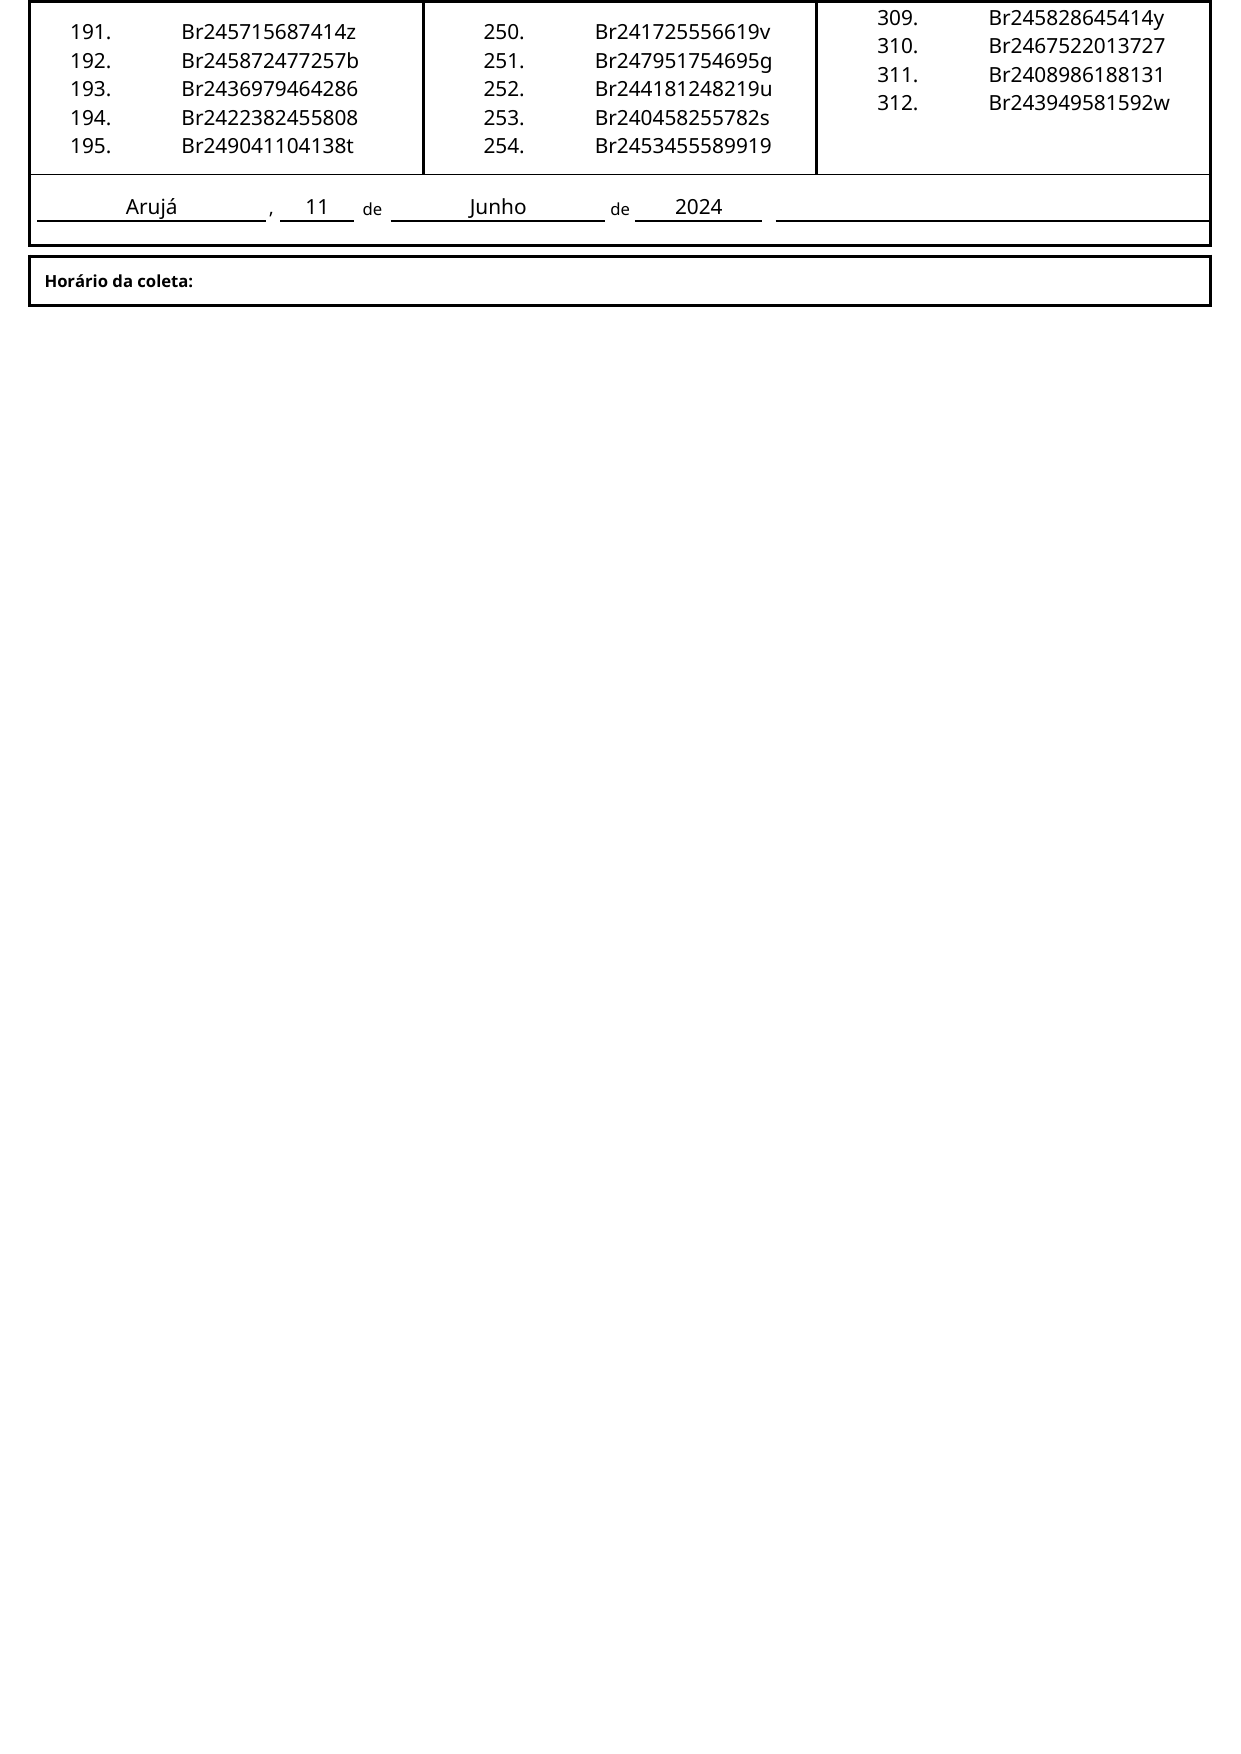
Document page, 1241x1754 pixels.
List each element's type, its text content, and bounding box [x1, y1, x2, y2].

table_cell [31, 220, 37, 244]
table_cell Junho [391, 175, 605, 220]
table_cell de [605, 175, 635, 220]
table_cell Arujá [37, 175, 266, 220]
table_cell 2024 [635, 175, 762, 220]
table_cell [605, 220, 635, 244]
table_cell de [354, 175, 391, 220]
table_cell [31, 175, 37, 220]
table_cell 11 [280, 175, 354, 220]
table_cell [1058, 247, 1211, 254]
table_cell Horário da coleta: [31, 258, 1209, 304]
table_cell [266, 220, 280, 244]
table_cell [776, 222, 1209, 244]
table_cell [762, 175, 776, 244]
table_cell [354, 220, 391, 244]
table_cell [635, 222, 762, 244]
table_cell , [266, 175, 280, 220]
table_cell [391, 222, 605, 244]
table_cell [30, 247, 1058, 254]
table_cell Br240105876435z Br2486124149040 Br242295689206d Br245579120332i Br2417458487618 Br245083651478e Br247081800410j Br245083651478e Br242706751942j Br245693126835s Br244742078117g Br2400715195096 Br2448916251584 Br245597311566u Br2478442366356 Br2468744968310 Br2407143072919 Br245741859137i Br242472201792h Br244319742700b Br2474705034412 Br2446265129843 Br242078283877b Br249211238473h Br241892222853s Br247734649189c Br249255929379d Br2436568165655 Br248444540437v Br247787102824a Br248947830832d Br2436810834807 Br241318499172d Br245664764225q Br248700015906x Br2405675994633 Br2467586743006 Br246475434374f Br249878549784d Br241983077972k Br2466738065236 Br240411429510x Br2426500277170 Br2468176864435 Br242218950036h Br242269870293l Br240253158656l Br2464628067927 Br243763587929h Br246901470026f Br242462706093k Br245975313363o Br242657443670p Br2473623542418 Br2404107421727 Br2427176653303 Br244146732838b Br241258664834v Br240288823761g Br2429740197981 Br249736744349u Br244553950291x Br243398730341e Br2452247148264 Br2443671438606 Br247754455747d Br247722884354i Br2405526740798 Br240217250809e Br249651126316w Br2455687259584 Br2438495528248 Br240617481699w R247050027652l Br2408289068984 Br241756415126x Br240584748381c Br249764871130v Br2437507939303 Br241195987899z Br2439026439849 Br2482669749747 Br245372038786c Br243442237634j Br2432329332075 Br241670714339i Br247800653066y Br2491830533345 Br247413467366w Br248298090013f Br2488516504367 Br2455950144371 Br241212069824o Br247627754316c Br243595864310c Br243530105033f Br244894223960u Br240228483689s Br2404573865081 Br245828645414y Br2467522013727 Br2408986188131 Br243949581592w [818, 3, 1209, 174]
table_cell [776, 175, 1209, 220]
table_cell Br2483368906065 Br2462204403612 Br2426938041518 Br241193176339l Br242508687155e Br240370216014o Br243704868132m Br2469491786922 Br2476526810421 Br241323088178l Br2465899658008 Br2431649331218 Br241321656478y Br2436199558668 Br2437221829313 Br2429169626477 Br243559996012d Br243315942662s Br2436176798966 Br243681152405f Br247974418434z Br240927836191l Br245030824845s Br2424507056017 Br2403800088579 Br240977292131a Br244082912736a Br242356696285d Br244846494158c Br249543048553x Br244758295612w Br249722630720i Br243264446445v Br2430986858582 Br240589507163p Br2497725914283 Br249055778129b Br2481289755640 Br2490683145253 Br241746233325x Br248344377214w Br2461685681701 Br243890654200y Br2486613382454 Br2411508123264 Br248589366927y Br2456447347762 Br240416578889s Br240122046609t Br240212980171j Br248179542546j Br246472984454v Br247283328316a Br248311625227v Br2492421849559 Br2475188033055 Br241556682523q Br2496756023884 Br244248331049c Br2440170764831 Br2429590826834 Br2485935241672 Br245452011498i Br247535607115e Br2416325019962 Br246704127578z Br2426171205929 Br241100296073g Br249937771902s Br2493933996496 Br2404111976028 Br242885169109n Br246302886724w Br247943486394i Br247831687489p Br247801416825a Br247791206608e Br240023460312q Br2458995257912 Br2471159556175 Br241382764800w Br248317116567m Br240702710034k Br2467305448216 Br240979958876z Br2495416156813 Br246304363731j Br240185338224u Br245678777985g Br247030423000m Br246602437860l Br2463215706661 Br241138583060g Br240466053807j Br2449424882345 Br2423844957430 Br246392793117y Br247067983435z Br2432046720633 Br241725556619v Br247951754695g Br244181248219u Br240458255782s Br2453455589919 [425, 3, 815, 174]
table_cell [37, 222, 266, 244]
table_cell Br248276324884o Br243071675481e Br243106916802f Br2495566465908 Br247751004507n Br240568368771m Br248489599319n Br2458313076347 Br243139549893v Br248828355984w Br2487816406164 Br249957800522b Br244808788021x Br2471463181998 Br2462006739352 Br2441868691223 Br247193400731y Br247317091151s Br249668235796f Br2425643110644 Br246747720711p Br243335983054c Br2436847284783 Br241028021238o Br249648324832u Br247233226912j Br2485871889124 Br2482412027113 Br2404161323244 Br240669676160z Br248162912684o Br247007718960s Br240529500455x Br2483755110435 Br246454076123y Br244790124736t Br2454810824982 Br246133488752o Br244998122936e Br2427545475533 Br246368646976c Br242470077852p Br247066701157k Br248997557117w Br247062819835x Br241645807420z Br2458105268727 Br244385102430i Br247830594509y Br2433929877986 Br2463544636819 Br243414376914i Br246455787990z Br2491028048462 Br240942816685i Br2434916953001 Br244661688310m Br2477819807048 Br2426754867133 Br245689823825g Br2482873613189 Br248695840760w Br2417322142501 Br249969252786b Br243060849700n Br243610464384o Br240090415103s Br245692532901k Br244750540181m Br247504512630p Br243193428698z Br244921856888t Br245452008784e Br2400188000513 Br249201895970b Br2472407641877 Br248378147142l Br2405259280416 Br2420180442796 Br245975545910e Br2431324342692 Br2423232560853 Br241066633022m Br241910640750y Br242699657068c Br243562556615d Br2439579791190 Br2406703136140 Br2462271053425 Br2479354778738 Br2437809331533 Br248676914515y Br2498772053135 Br248241902332r Br2489292832267 Br2466725507246 Br249921310611b Br2404000572507 Br247984179018y Br241532670483b Br245715687414z Br245872477257b Br2436979464286 Br2422382455808 Br249041104138t [31, 3, 422, 174]
table_cell [280, 222, 354, 244]
